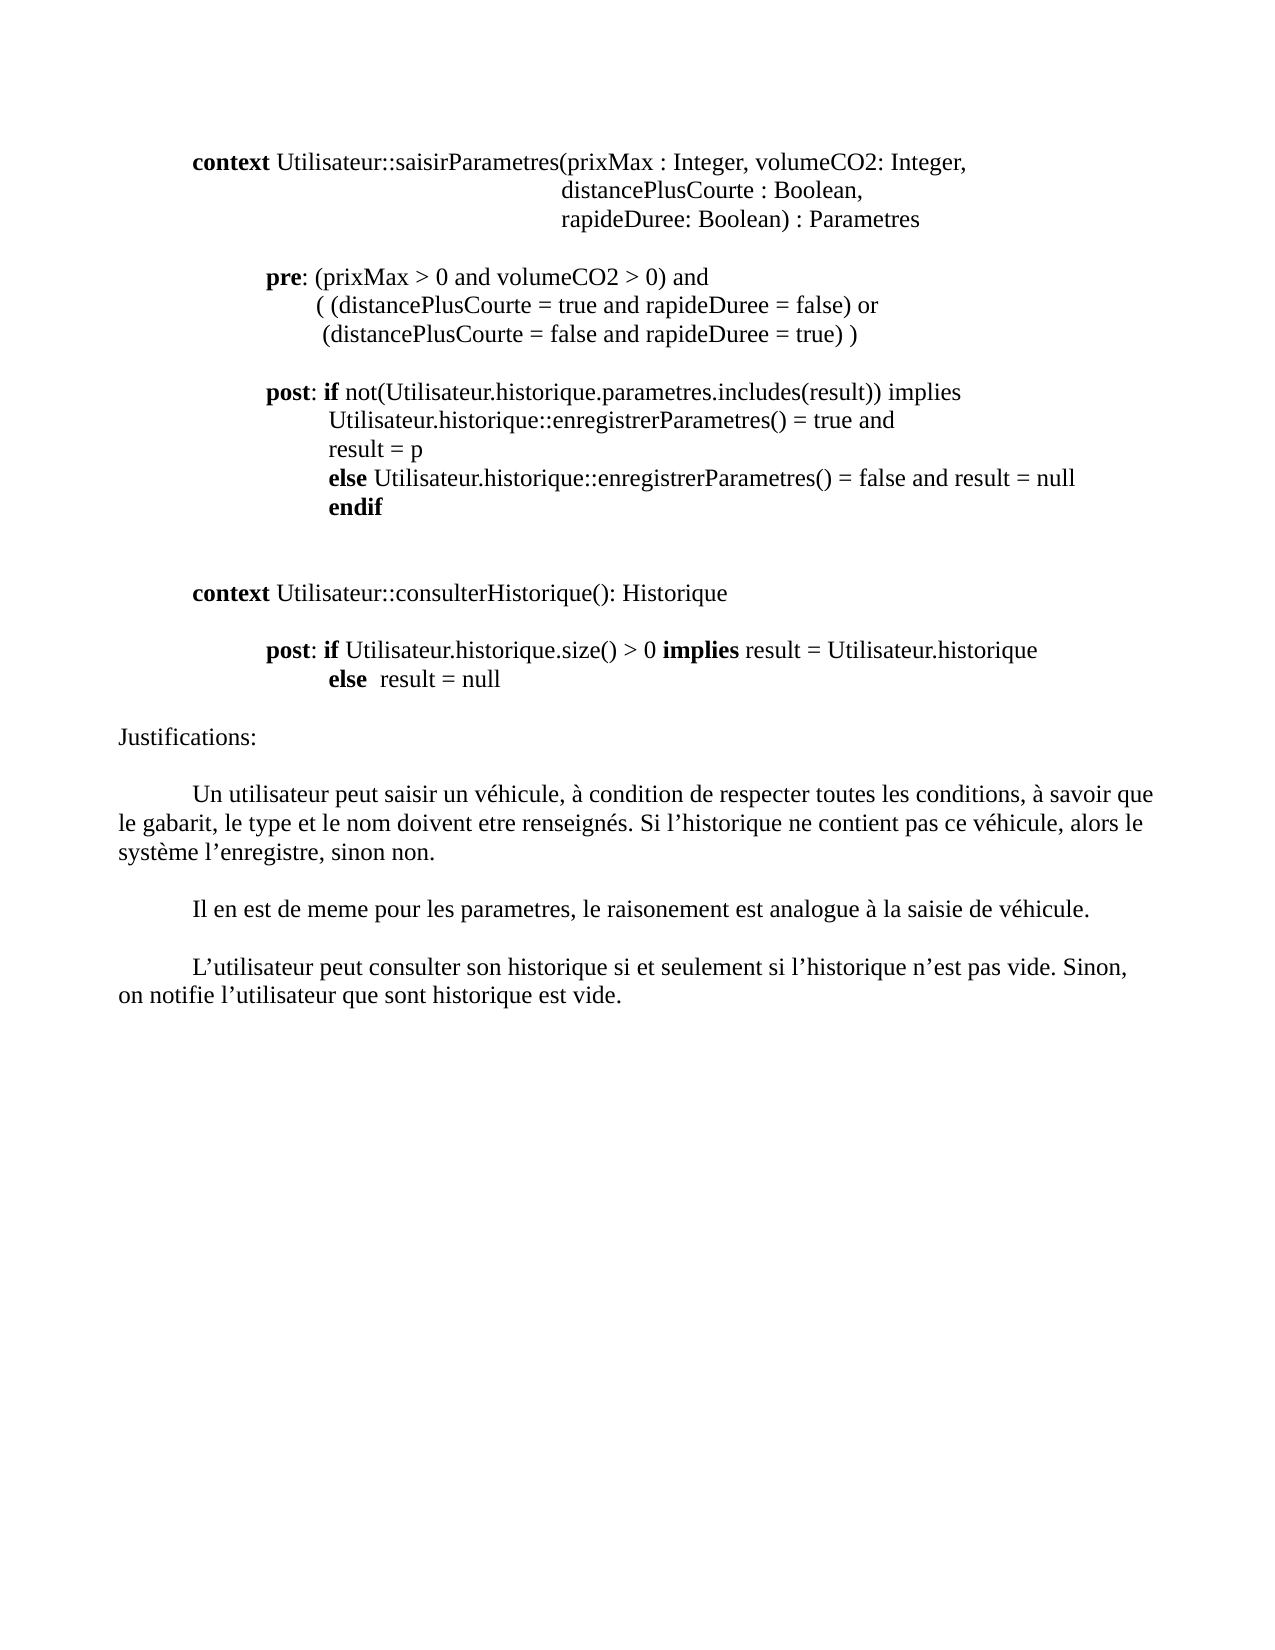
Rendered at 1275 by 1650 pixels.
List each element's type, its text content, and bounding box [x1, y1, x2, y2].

text context Utilisateur::consulterHistorique(): Historique [118, 578, 1157, 607]
text result = p [118, 434, 1157, 463]
text endif [118, 492, 1157, 521]
text L’utilisateur peut consulter son historique si et seulement si l’historique n’est pas vide. Sinon, on notifie l’utilisateur que sont historique est vide. [118, 952, 1157, 1009]
text post: if not(Utilisateur.historique.parametres.includes(result)) implies [118, 377, 1157, 406]
text distancePlusCourte : Boolean, [118, 176, 1157, 204]
text Il en est de meme pour les parametres, le raisonement est analogue à la saisie de véhicule. [118, 894, 1157, 923]
text Un utilisateur peut saisir un véhicule, à condition de respecter toutes les conditions, à savoir que le gabarit, le type et le nom doivent etre renseignés. Si l’historique ne contient pas ce véhicule, alors le système l’enregistre, sinon non. [118, 779, 1157, 866]
text else Utilisateur.historique::enregistrerParametres() = false and result = null [118, 463, 1157, 492]
text post: if Utilisateur.historique.size() > 0 implies result = Utilisateur.historique [118, 636, 1157, 664]
text (distancePlusCourte = false and rapideDuree = true) ) [118, 319, 1157, 348]
text else result = null [118, 664, 1157, 693]
text Justifications: [118, 722, 1157, 751]
text ( (distancePlusCourte = true and rapideDuree = false) or [118, 291, 1157, 319]
text Utilisateur.historique::enregistrerParametres() = true and [118, 406, 1157, 434]
text context Utilisateur::saisirParametres(prixMax : Integer, volumeCO2: Integer, [118, 147, 1157, 176]
text rapideDuree: Boolean) : Parametres [118, 204, 1157, 233]
text pre: (prixMax > 0 and volumeCO2 > 0) and [118, 262, 1157, 291]
